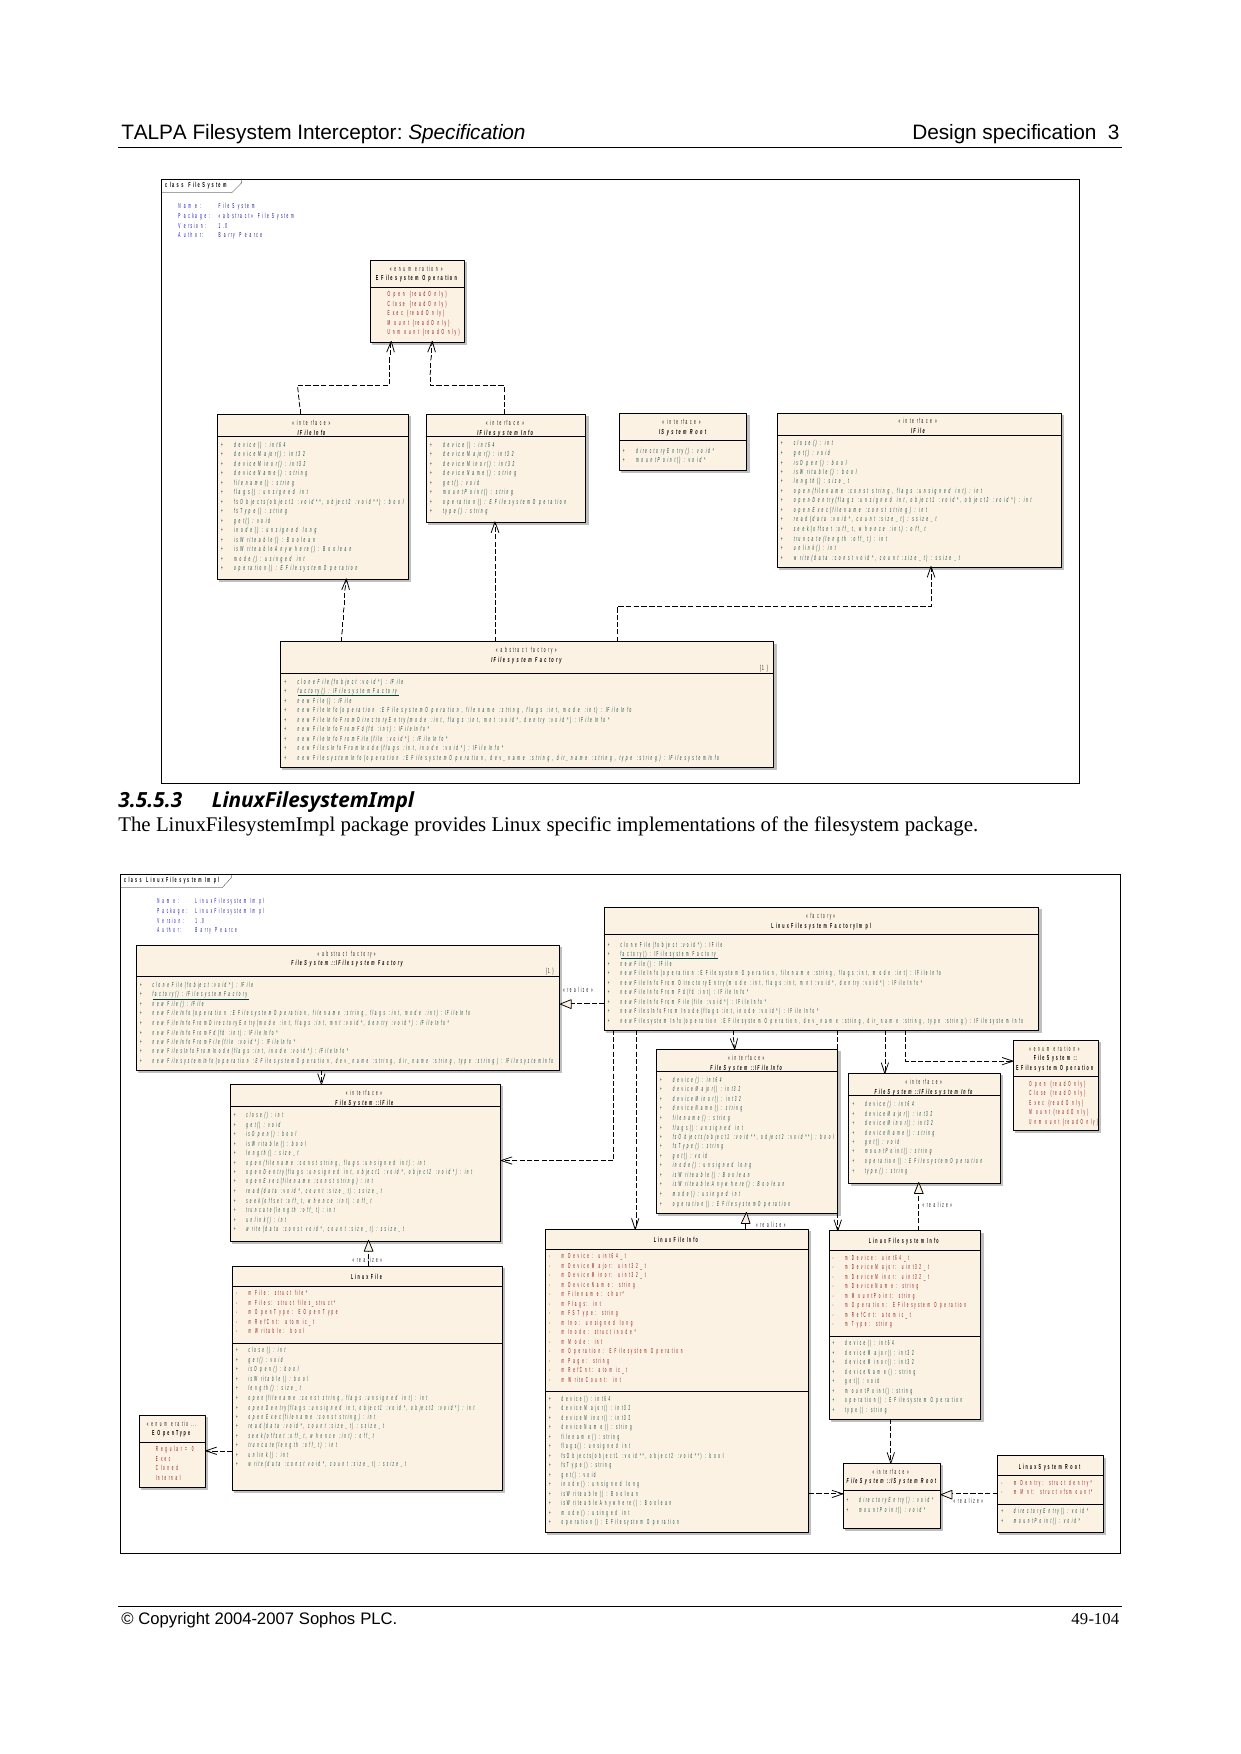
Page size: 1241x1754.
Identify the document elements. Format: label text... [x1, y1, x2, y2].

subtitle LinuxFilesystemImpl [118, 177, 1122, 813]
text The LinuxFilesystemImpl package provides Linux specific implementations of the filesystem package. [118, 813, 1122, 836]
